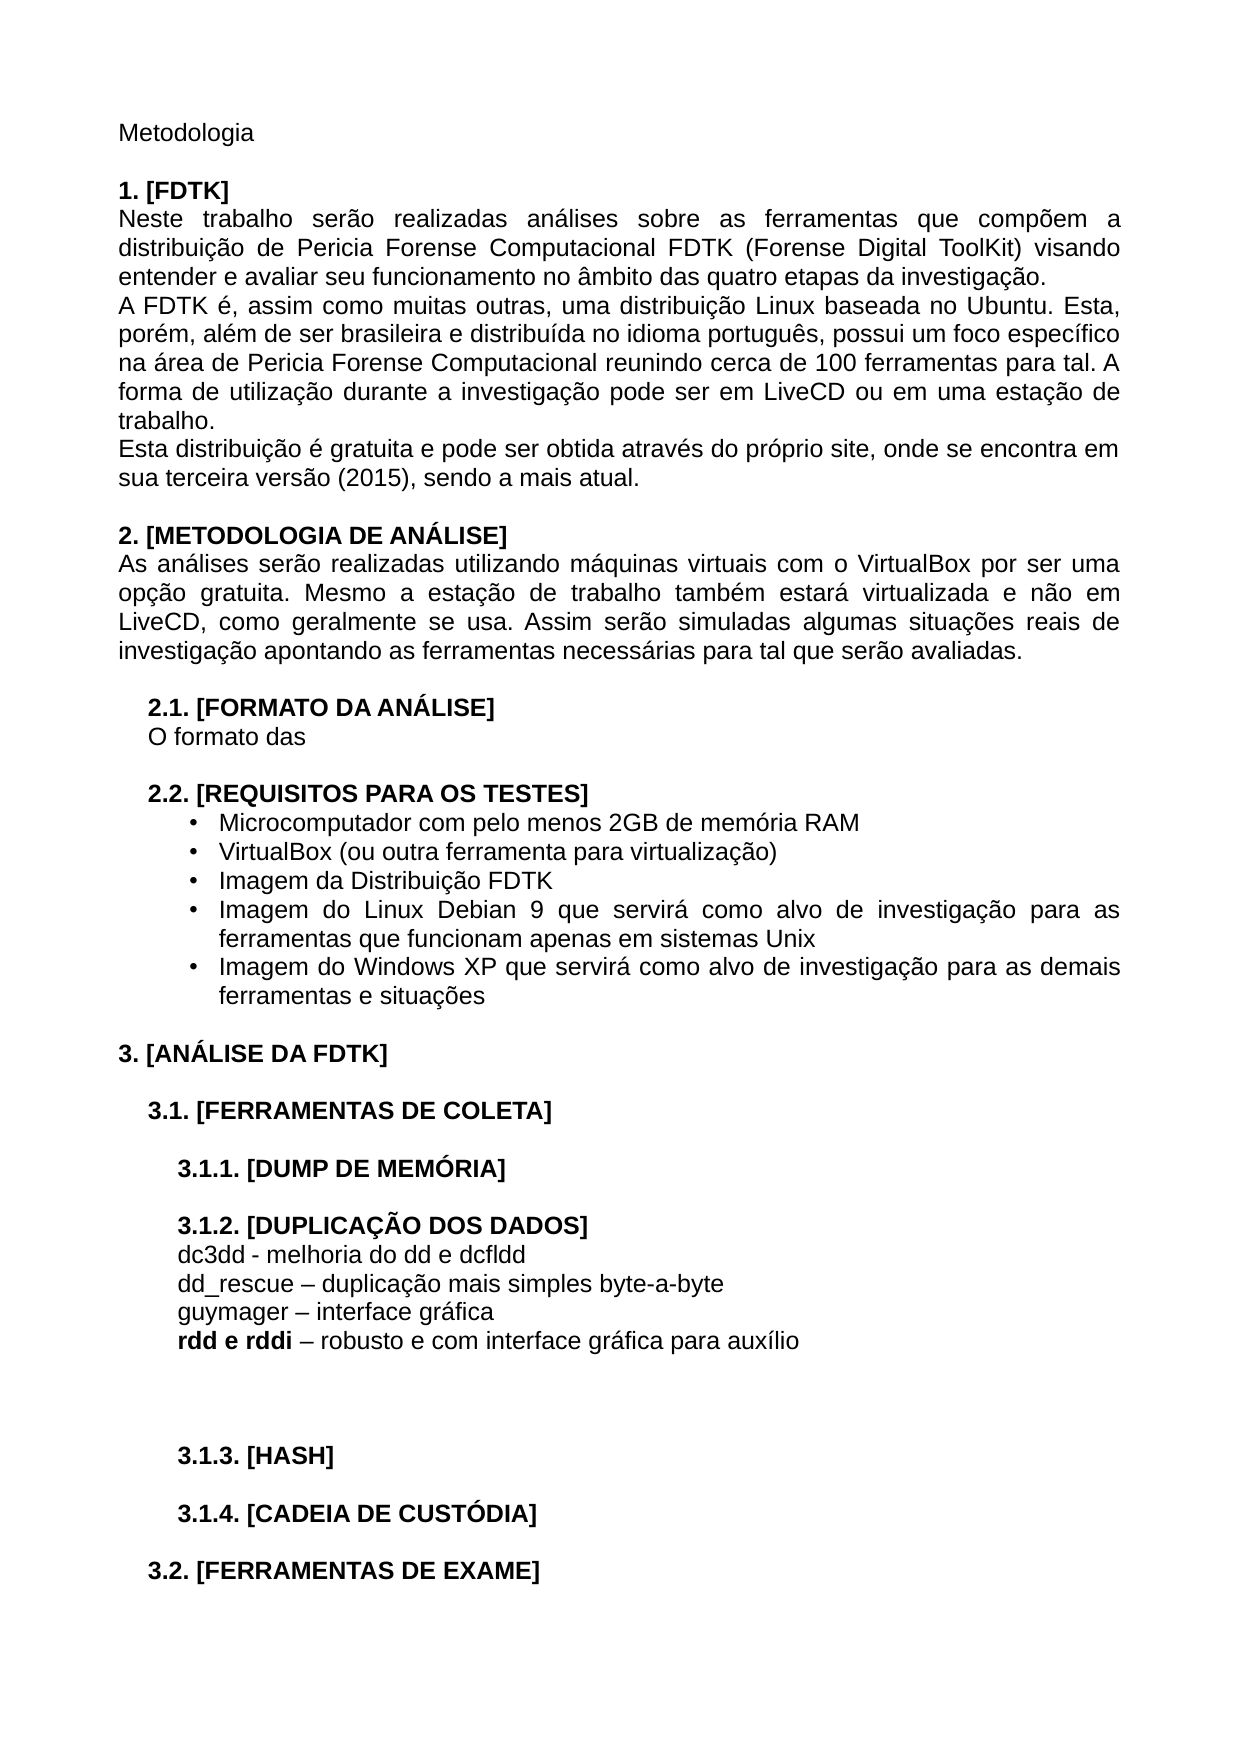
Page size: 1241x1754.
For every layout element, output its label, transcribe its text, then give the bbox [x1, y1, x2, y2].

text Metodologia [118, 118, 1122, 147]
text 3.2. [FERRAMENTAS DE EXAME] [148, 1556, 1122, 1585]
list VirtualBox (ou outra ferramenta para virtualização) [189, 837, 1122, 866]
text Neste trabalho serão realizadas análises sobre as ferramentas que compõem a distribuição de Pericia Forense Computacional FDTK (Forense Digital ToolKit) visando entender e avaliar seu funcionamento no âmbito das quatro etapas da investigação. [118, 204, 1122, 291]
text 2.1. [FORMATO DA ANÁLISE] [148, 693, 1122, 722]
text O formato das [148, 722, 1122, 751]
text dc3dd - melhoria do dd e dcfldd [177, 1240, 1122, 1269]
list Microcomputador com pelo menos 2GB de memória RAM [189, 808, 1122, 837]
text guymager – interface gráfica [177, 1297, 1122, 1326]
list Imagem da Distribuição FDTK [189, 866, 1122, 895]
text 1. [FDTK] [118, 176, 1122, 204]
text dd_rescue – duplicação mais simples byte-a-byte [177, 1269, 1122, 1297]
text As análises serão realizadas utilizando máquinas virtuais com o VirtualBox por ser uma opção gratuita. Mesmo a estação de trabalho também estará virtualizada e não em LiveCD, como geralmente se usa. Assim serão simuladas algumas situações reais de investigação apontando as ferramentas necessárias para tal que serão avaliadas. [118, 549, 1122, 664]
text A FDTK é, assim como muitas outras, uma distribuição Linux baseada no Ubuntu. Esta, porém, além de ser brasileira e distribuída no idioma português, possui um foco específico na área de Pericia Forense Computacional reunindo cerca de 100 ferramentas para tal. A forma de utilização durante a investigação pode ser em LiveCD ou em uma estação de trabalho. [118, 291, 1122, 434]
text Esta distribuição é gratuita e pode ser obtida através do próprio site, onde se encontra em sua terceira versão (2015), sendo a mais atual. [118, 434, 1122, 492]
text 3. [ANÁLISE DA FDTK] [118, 1039, 1122, 1067]
text 3.1.4. [CADEIA DE CUSTÓDIA] [177, 1499, 1122, 1527]
list Imagem do Windows XP que servirá como alvo de investigação para as demais ferramentas e situações [189, 952, 1122, 1010]
text 3.1.2. [DUPLICAÇÃO DOS DADOS] [177, 1211, 1122, 1240]
text 3.1. [FERRAMENTAS DE COLETA] [148, 1096, 1122, 1125]
text rdd e rddi – robusto e com interface gráfica para auxílio [177, 1326, 1122, 1355]
text 2. [METODOLOGIA DE ANÁLISE] [118, 521, 1122, 549]
text 3.1.3. [HASH] [177, 1441, 1122, 1470]
text 3.1.1. [DUMP DE MEMÓRIA] [177, 1154, 1122, 1182]
list Imagem do Linux Debian 9 que servirá como alvo de investigação para as ferramentas que funcionam apenas em sistemas Unix [189, 895, 1122, 952]
text 2.2. [REQUISITOS PARA OS TESTES] [148, 779, 1122, 808]
